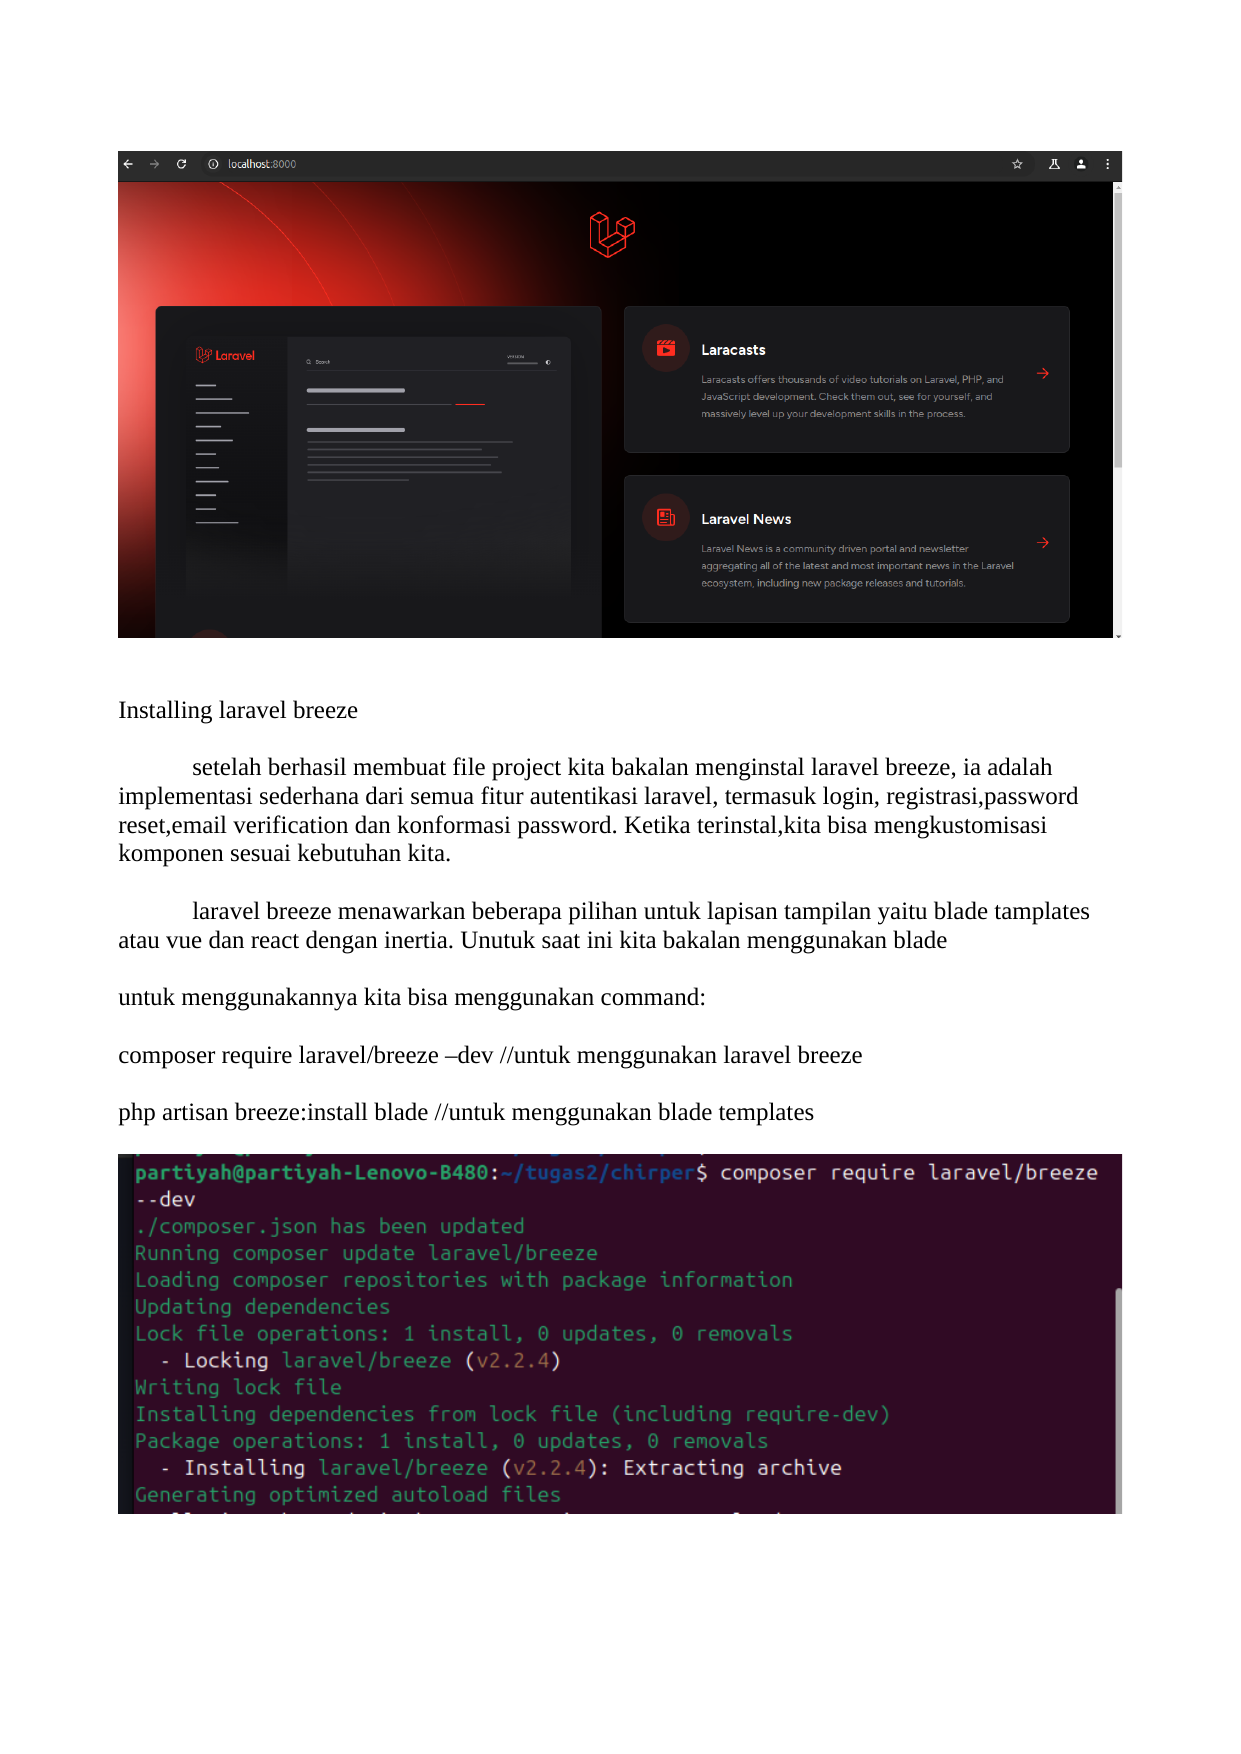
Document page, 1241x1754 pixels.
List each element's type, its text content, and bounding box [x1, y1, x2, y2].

text composer require laravel/breeze –dev //untuk menggunakan laravel breeze [118, 1040, 1122, 1068]
picture [118, 1154, 1123, 1514]
text setelah berhasil membuat file project kita bakalan menginstal laravel breeze, ia adalah implementasi sederhana dari semua fitur autentikasi laravel, termasuk login, registrasi,password reset,email verification dan konformasi password. Ketika terinstal,kita bisa mengkustomisasi komponen sesuai kebutuhan kita. [118, 752, 1122, 867]
text php artisan breeze:install blade //untuk menggunakan blade templates [118, 1097, 1122, 1126]
text untuk menggunakannya kita bisa menggunakan command: [118, 982, 1122, 1011]
picture [118, 151, 1123, 638]
text Installing laravel breeze [118, 695, 1122, 723]
text laravel breeze menawarkan beberapa pilihan untuk lapisan tampilan yaitu blade tamplates atau vue dan react dengan inertia. Unutuk saat ini kita bakalan menggunakan blade [118, 896, 1122, 953]
